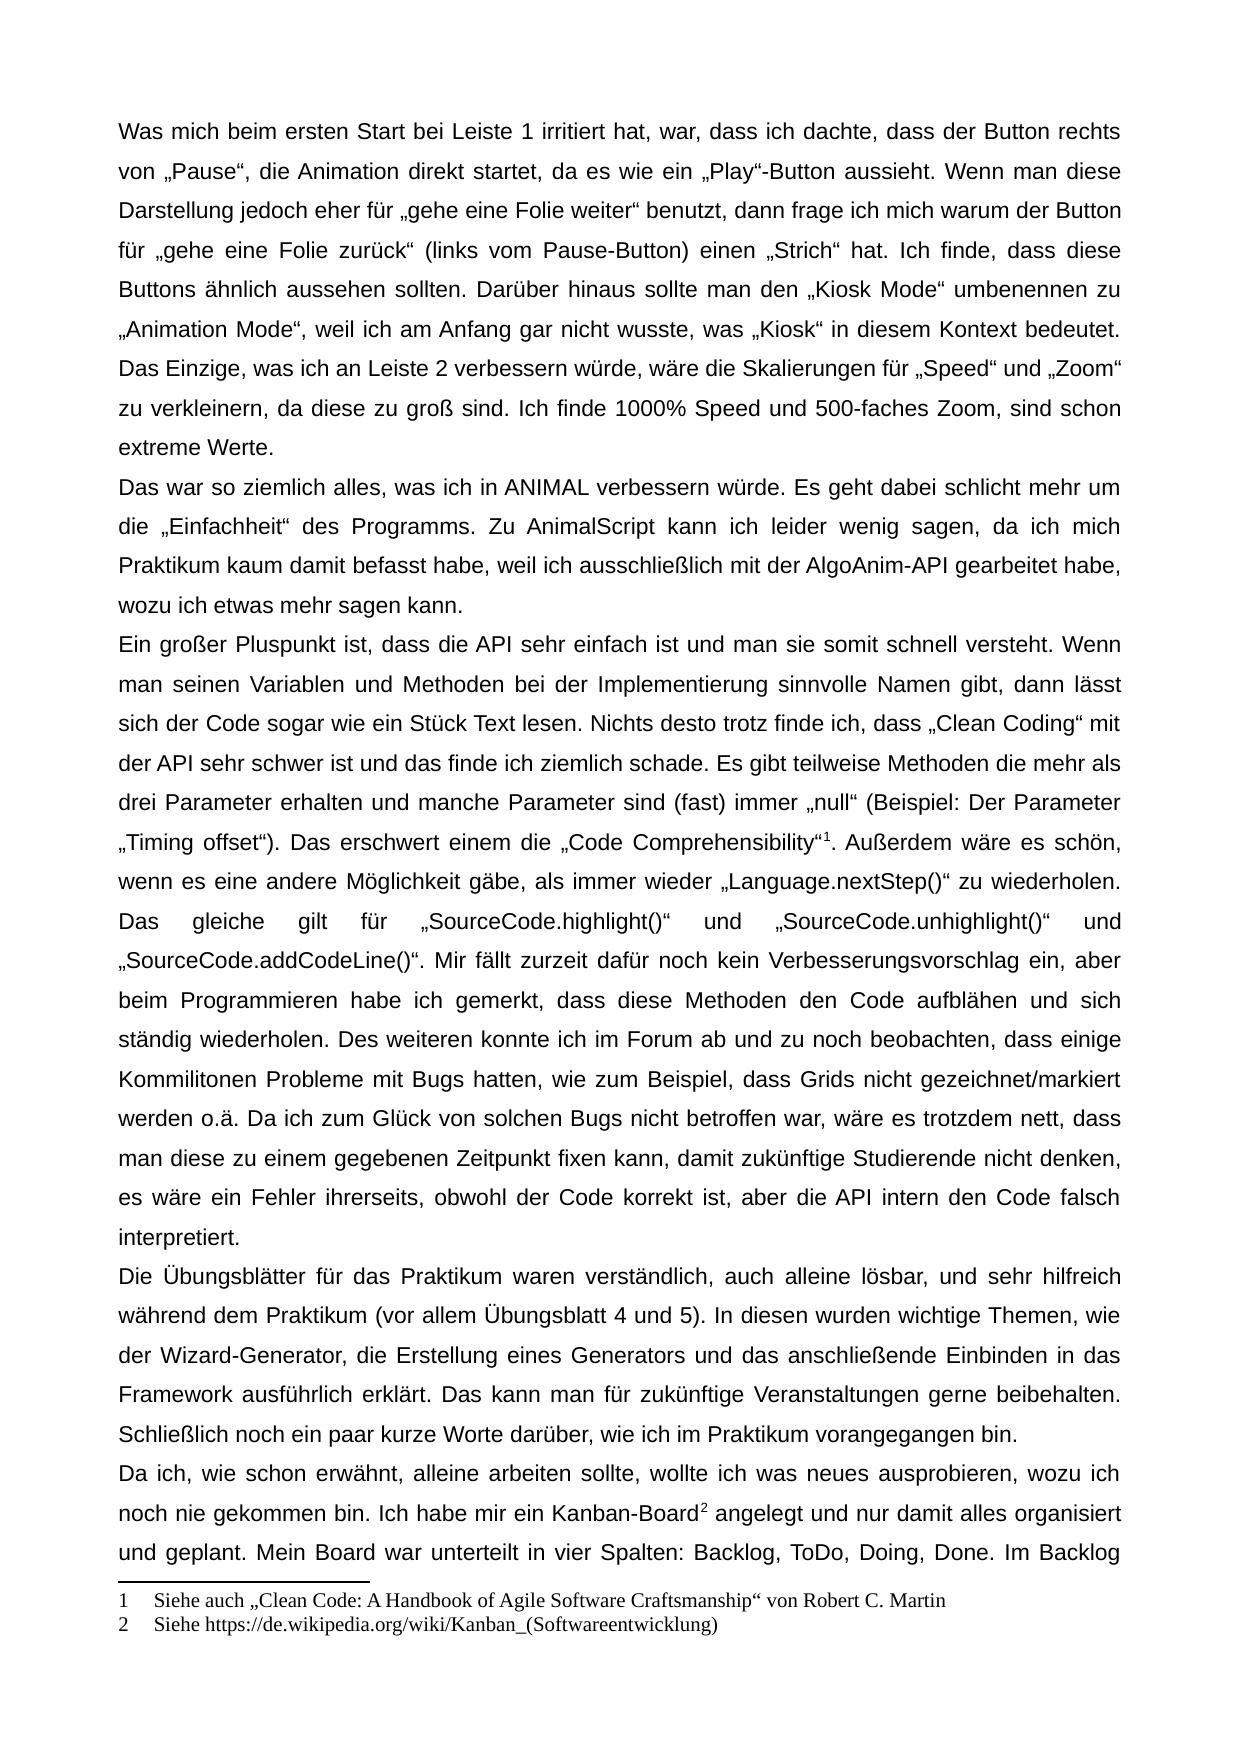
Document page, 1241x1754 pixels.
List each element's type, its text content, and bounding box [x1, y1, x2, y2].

text Siehe auch „Clean Code: A Handbook of Agile Software Craftsmanship“ von Robert C. Martin [118, 1588, 1122, 1612]
text Da ich, wie schon erwähnt, alleine arbeiten sollte, wollte ich was neues ausprobieren, wozu ich noch nie gekommen bin. Ich habe mir ein Kanban-Board angelegt und nur damit alles organisiert und geplant. Mein Board war unterteilt in vier Spalten: Backlog, ToDo, Doing, Done. Im Backlog [118, 1460, 1122, 1566]
text Was mich beim ersten Start bei Leiste 1 irritiert hat, war, dass ich dachte, dass der Button rechts von „Pause“, die Animation direkt startet, da es wie ein „Play“-Button aussieht. Wenn man diese Darstellung jedoch eher für „gehe eine Folie weiter“ benutzt, dann frage ich mich warum der Button für „gehe eine Folie zurück“ (links vom Pause-Button) einen „Strich“ hat. Ich finde, dass diese Buttons ähnlich aussehen sollten. Darüber hinaus sollte man den „Kiosk Mode“ umbenennen zu „Animation Mode“, weil ich am Anfang gar nicht wusste, was „Kiosk“ in diesem Kontext bedeutet. Das Einzige, was ich an Leiste 2 verbessern würde, wäre die Skalierungen für „Speed“ und „Zoom“ zu verkleinern, da diese zu groß sind. Ich finde 1000% Speed und 500-faches Zoom, sind schon extreme Werte. [118, 118, 1122, 460]
text Das war so ziemlich alles, was ich in ANIMAL verbessern würde. Es geht dabei schlicht mehr um die „Einfachheit“ des Programms. Zu AnimalScript kann ich leider wenig sagen, da ich mich Praktikum kaum damit befasst habe, weil ich ausschließlich mit der AlgoAnim-API gearbeitet habe, wozu ich etwas mehr sagen kann. [118, 473, 1122, 618]
text Die Übungsblätter für das Praktikum waren verständlich, auch alleine lösbar, und sehr hilfreich während dem Praktikum (vor allem Übungsblatt 4 und 5). In diesen wurden wichtige Themen, wie der Wizard-Generator, die Erstellung eines Generators und das anschließende Einbinden in das Framework ausführlich erklärt. Das kann man für zukünftige Veranstaltungen gerne beibehalten. Schließlich noch ein paar kurze Worte darüber, wie ich im Praktikum vorangegangen bin. [118, 1263, 1122, 1447]
text Siehe https://de.wikipedia.org/wiki/Kanban_(Softwareentwicklung) [118, 1612, 1122, 1636]
text Ein großer Pluspunkt ist, dass die API sehr einfach ist und man sie somit schnell versteht. Wenn man seinen Variablen und Methoden bei der Implementierung sinnvolle Namen gibt, dann lässt sich der Code sogar wie ein Stück Text lesen. Nichts desto trotz finde ich, dass „Clean Coding“ mit der API sehr schwer ist und das finde ich ziemlich schade. Es gibt teilweise Methoden die mehr als drei Parameter erhalten und manche Parameter sind (fast) immer „null“ (Beispiel: Der Parameter „Timing offset“). Das erschwert einem die „Code Comprehensibility“. Außerdem wäre es schön, wenn es eine andere Möglichkeit gäbe, als immer wieder „Language.nextStep()“ zu wiederholen. Das gleiche gilt für „SourceCode.highlight()“ und „SourceCode.unhighlight()“ und „SourceCode.addCodeLine()“. Mir fällt zurzeit dafür noch kein Verbesserungsvorschlag ein, aber beim Programmieren habe ich gemerkt, dass diese Methoden den Code aufblähen und sich ständig wiederholen. Des weiteren konnte ich im Forum ab und zu noch beobachten, dass einige Kommilitonen Probleme mit Bugs hatten, wie zum Beispiel, dass Grids nicht gezeichnet/markiert werden o.ä. Da ich zum Glück von solchen Bugs nicht betroffen war, wäre es trotzdem nett, dass man diese zu einem gegebenen Zeitpunkt fixen kann, damit zukünftige Studierende nicht denken, es wäre ein Fehler ihrerseits, obwohl der Code korrekt ist, aber die API intern den Code falsch interpretiert. [118, 631, 1122, 1250]
